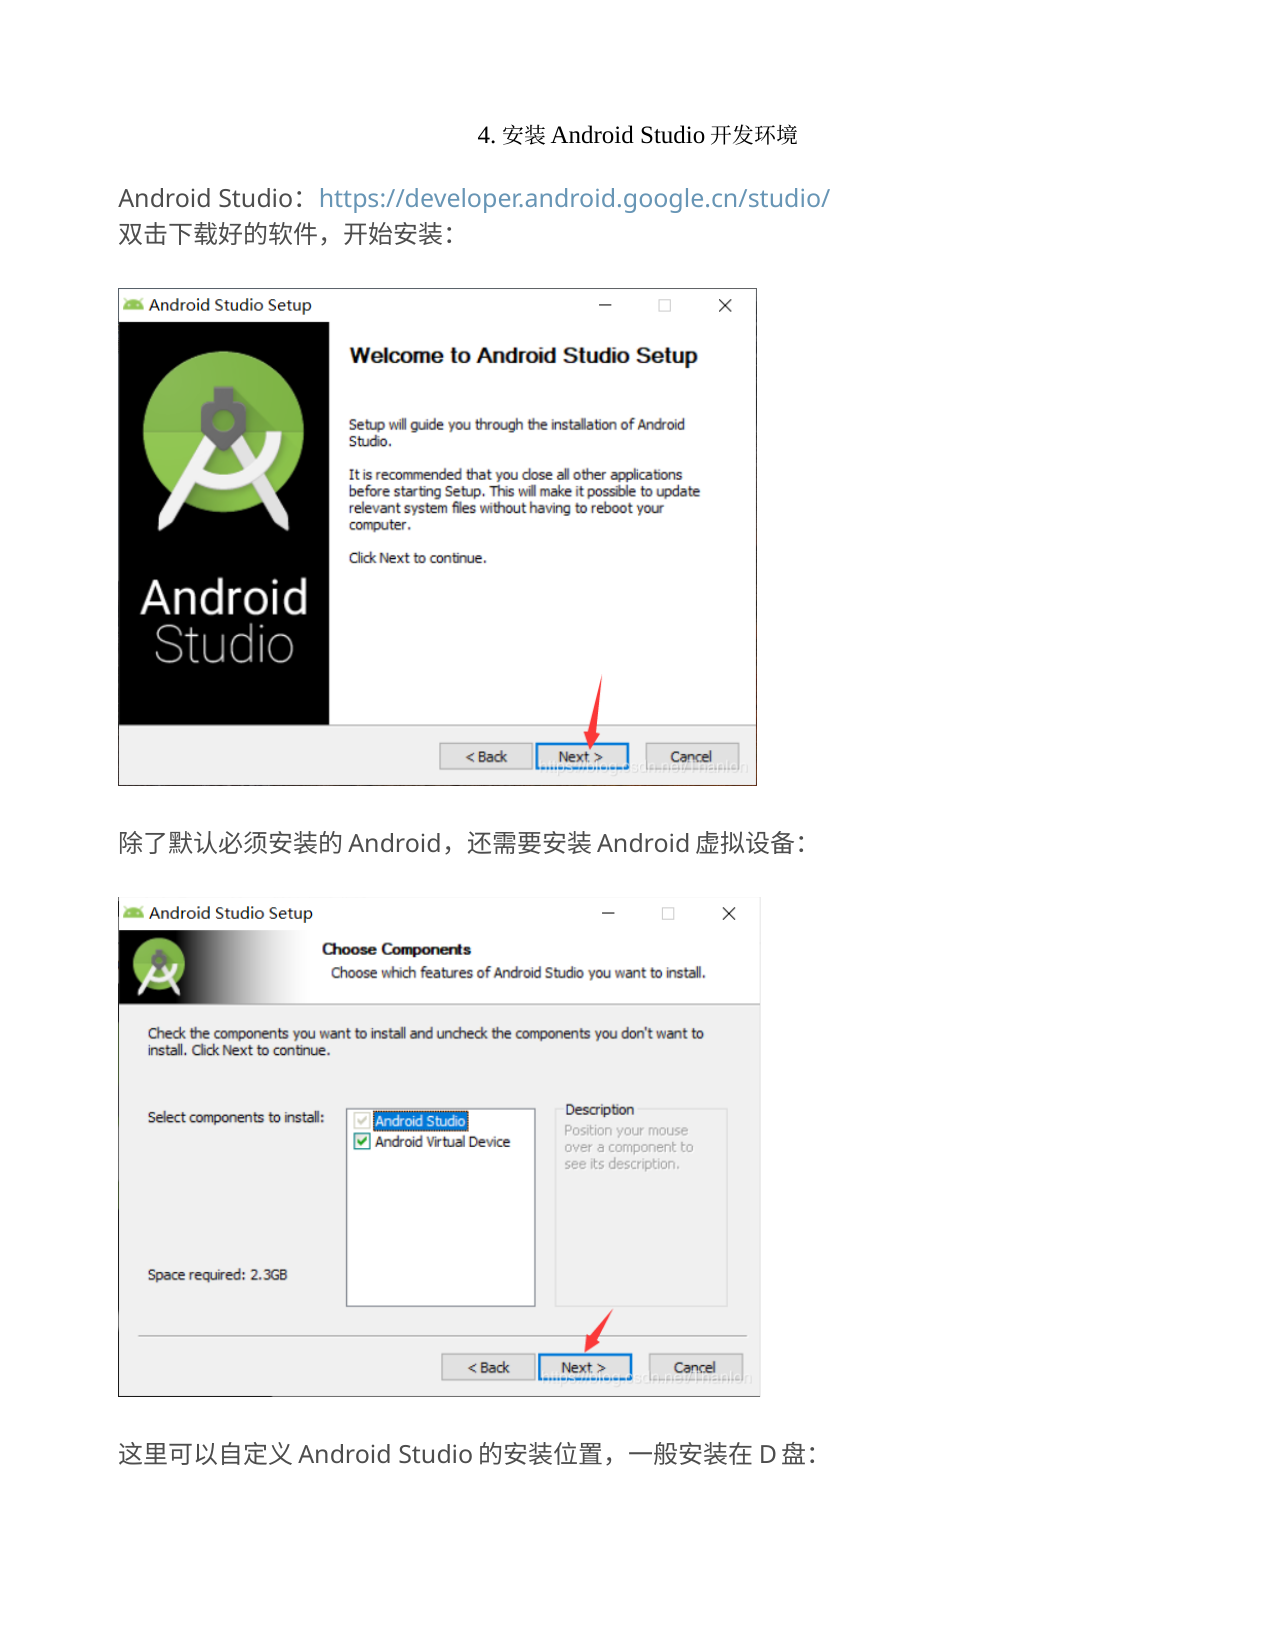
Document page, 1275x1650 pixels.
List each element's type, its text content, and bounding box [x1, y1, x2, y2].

picture [118, 897, 761, 1397]
text Android Studio：https://developer.android.google.cn/studio/ 双击下载好的软件，开始安装： 除了默认必须安装的Android，还需要安装Android虚拟设备： 这里可以自定义Android Studio的安装位置，一般安装在D盘： [118, 178, 1157, 1471]
text 4. 安装Android Studio开发环境 [118, 118, 1157, 149]
picture [118, 288, 757, 786]
